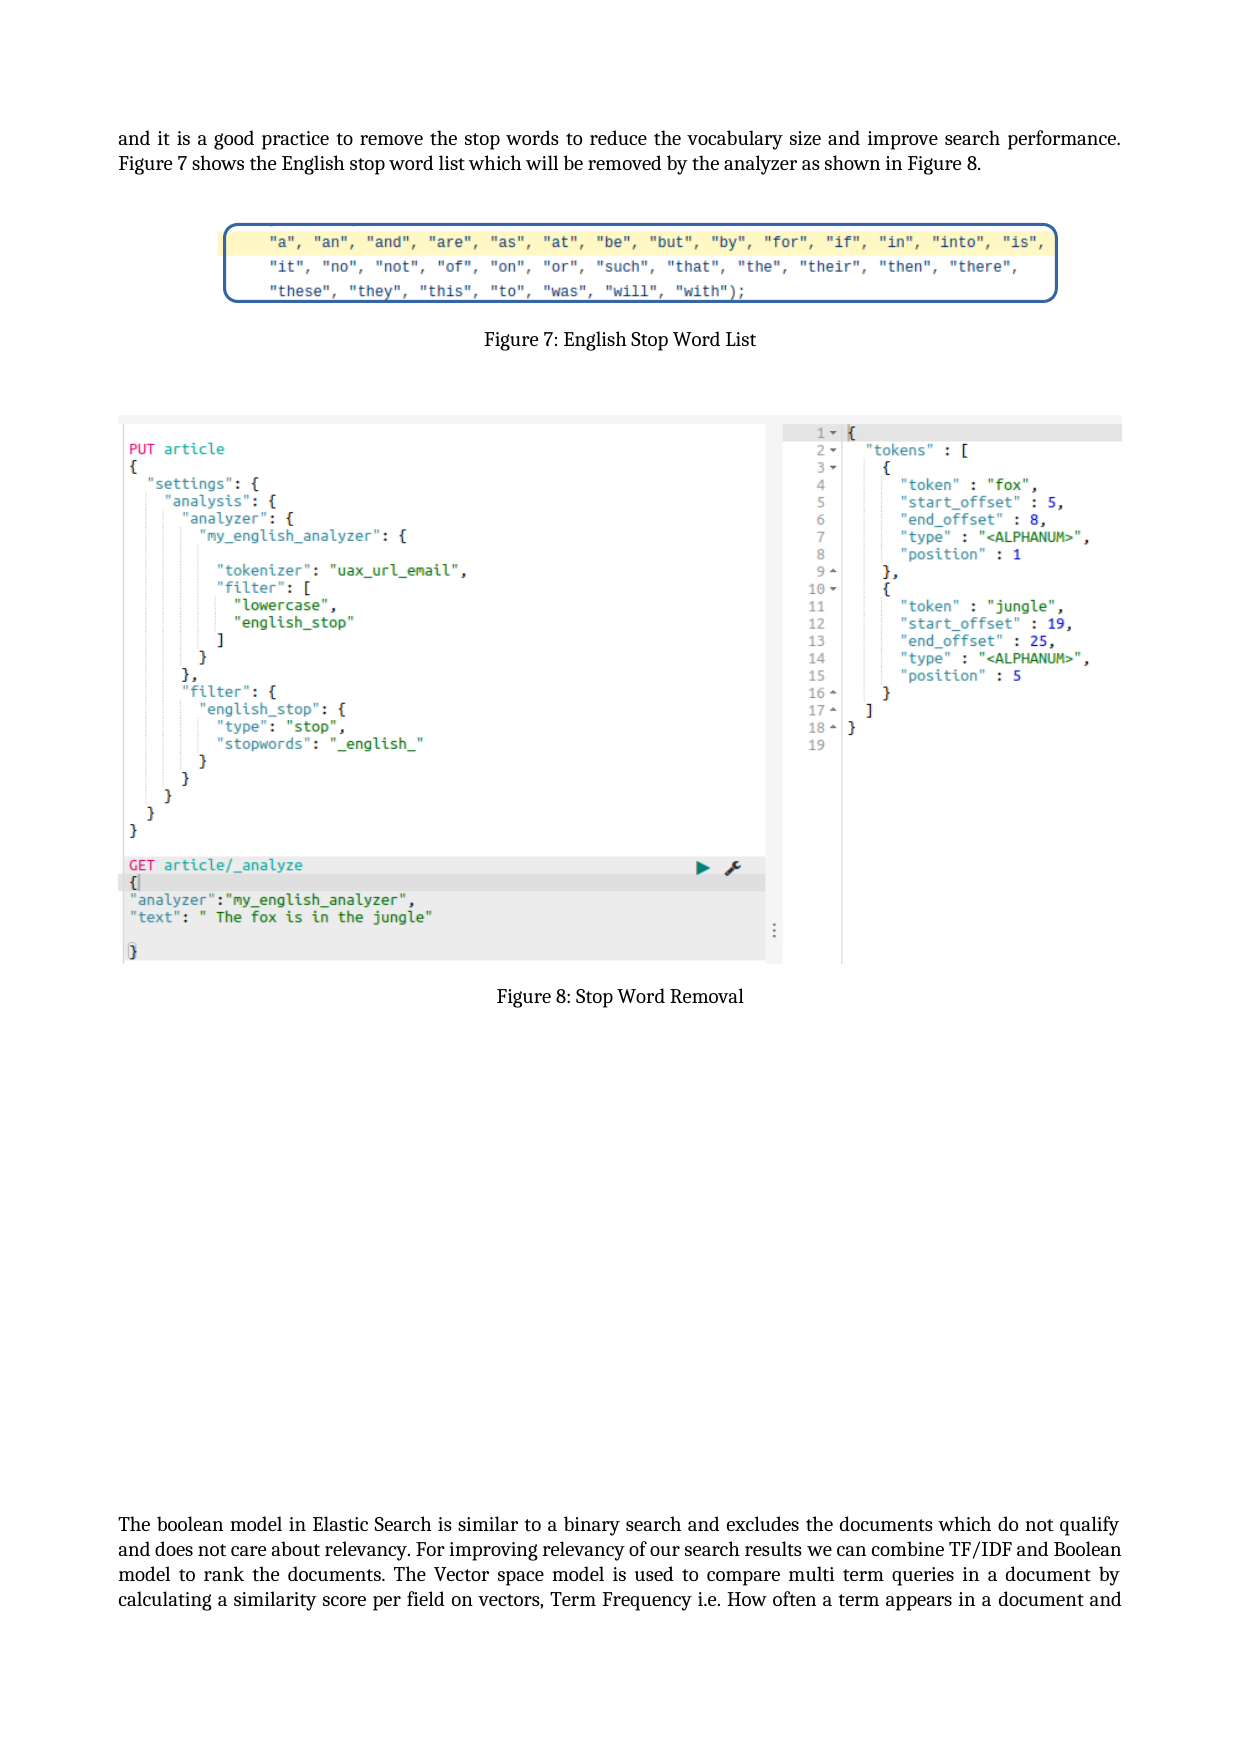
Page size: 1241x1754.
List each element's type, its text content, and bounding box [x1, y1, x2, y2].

picture [217, 224, 1057, 308]
picture [118, 415, 1123, 964]
text Figure 7: English Stop Word List [118, 327, 1122, 351]
picture [227, 226, 1054, 299]
text Figure 8: Stop Word Removal [118, 964, 1122, 1009]
text The boolean model in Elastic Search is similar to a binary search and excludes the documents which do not qualify and does not care about relevancy. For improving relevancy of our search results we can combine TF/IDF and Boolean model to rank the documents. The Vector space model is used to compare multi term queries in a document by calculating a similarity score per field on vectors, Term Frequency i.e. How often a term appears in a document and [118, 1513, 1122, 1612]
text and it is a good practice to remove the stop words to reduce the vocabulary size and improve search performance. Figure 7 shows the English stop word list which will be removed by the analyzer as shown in Figure 8. [118, 126, 1122, 175]
